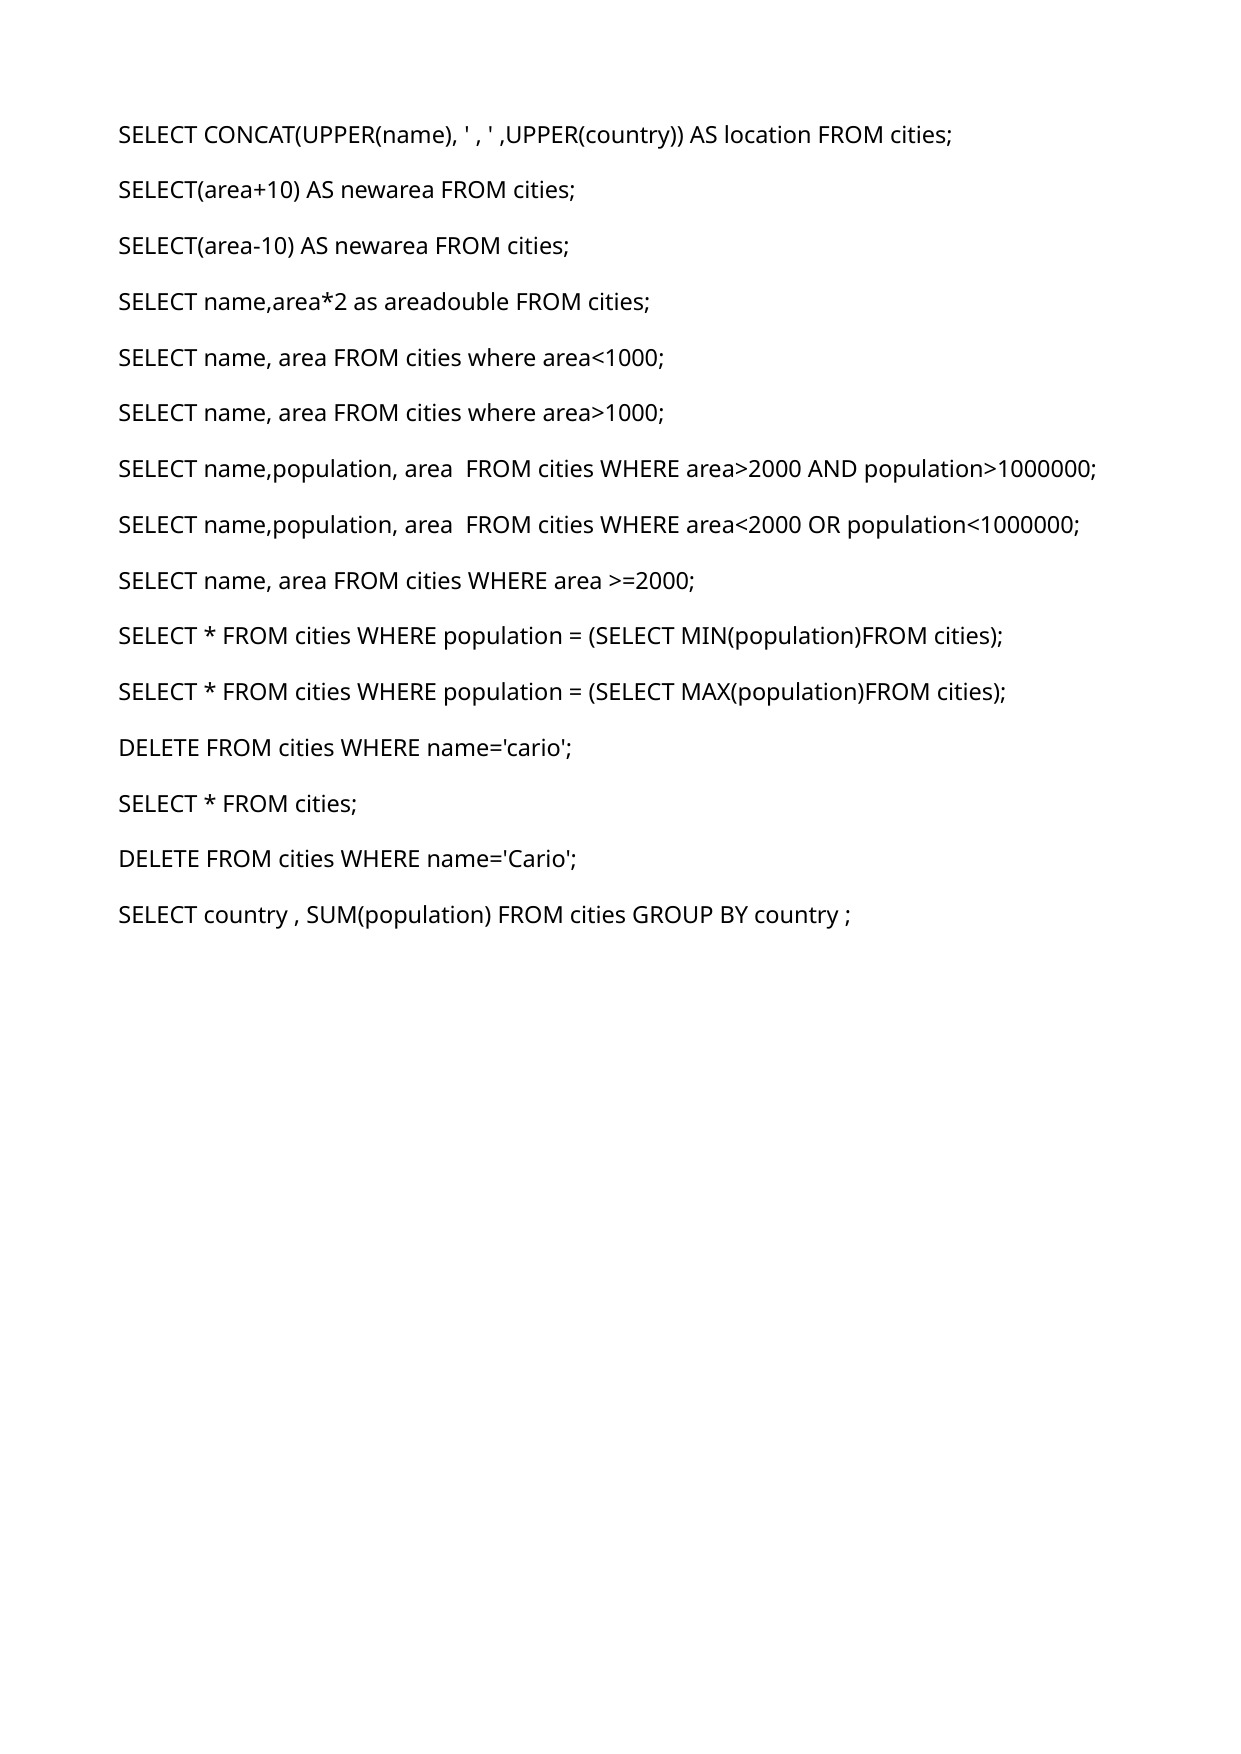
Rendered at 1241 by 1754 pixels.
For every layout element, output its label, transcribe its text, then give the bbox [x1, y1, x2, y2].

text SELECT name,area*2 as areadouble FROM cities; [118, 285, 1122, 317]
text SELECT(area+10) AS newarea FROM cities; [118, 174, 1122, 206]
text SELECT name,population, area FROM cities WHERE area>2000 AND population>1000000; [118, 452, 1122, 484]
text SELECT name, area FROM cities where area>1000; [118, 397, 1122, 429]
text DELETE FROM cities WHERE name='Cario'; [118, 843, 1122, 874]
text SELECT * FROM cities WHERE population = (SELECT MAX(population)FROM cities); [118, 675, 1122, 707]
text SELECT(area-10) AS newarea FROM cities; [118, 229, 1122, 262]
text SELECT name, area FROM cities WHERE area >=2000; [118, 564, 1122, 596]
text SELECT * FROM cities; [118, 787, 1122, 819]
text DELETE FROM cities WHERE name='cario'; [118, 731, 1122, 763]
text SELECT CONCAT(UPPER(name), ' , ' ,UPPER(country)) AS location FROM cities; [118, 118, 1122, 150]
text SELECT * FROM cities WHERE population = (SELECT MIN(population)FROM cities); [118, 620, 1122, 652]
text SELECT country , SUM(population) FROM cities GROUP BY country ; [118, 898, 1122, 930]
text SELECT name, area FROM cities where area<1000; [118, 341, 1122, 373]
text SELECT name,population, area FROM cities WHERE area<2000 OR population<1000000; [118, 508, 1122, 540]
